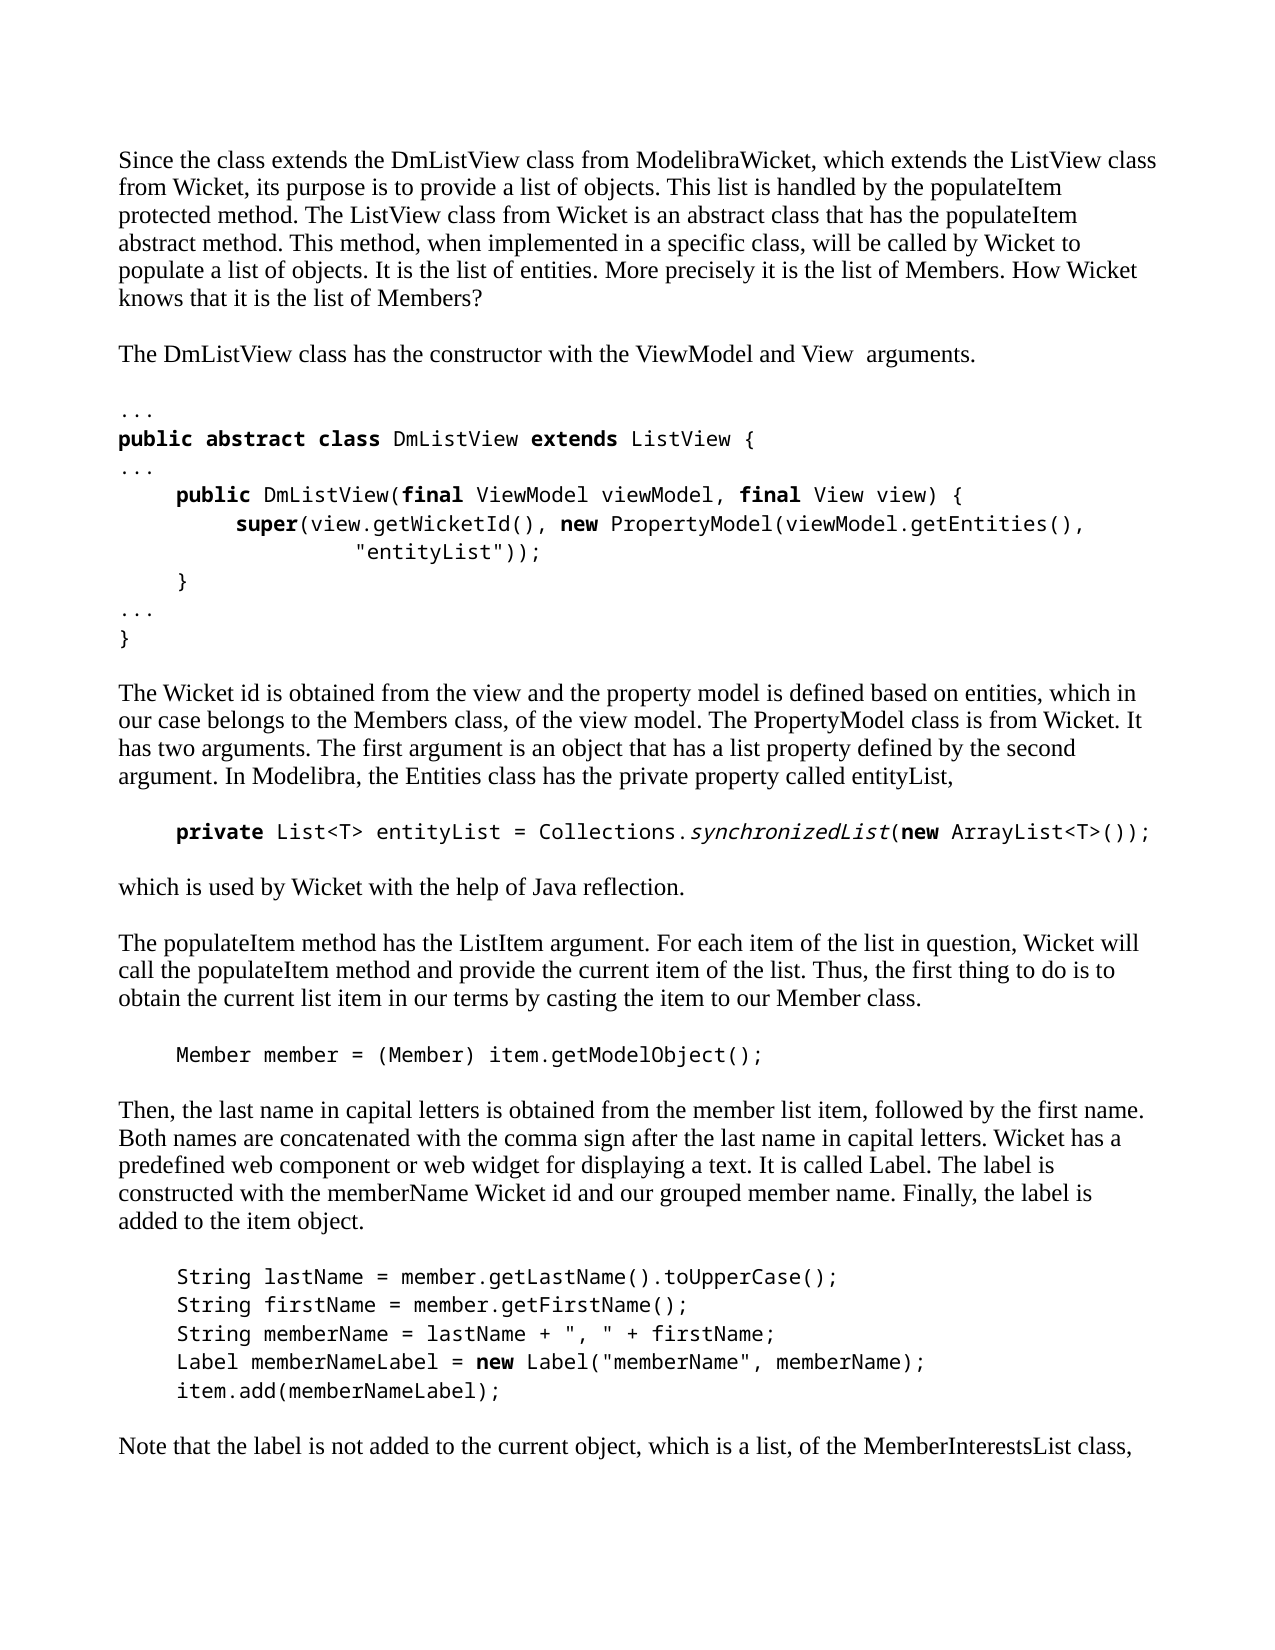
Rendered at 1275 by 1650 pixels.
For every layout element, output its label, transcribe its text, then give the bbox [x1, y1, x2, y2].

text The Wicket id is obtained from the view and the property model is defined based on entities, which in our case belongs to the Members class, of the view model. The PropertyModel class is from Wicket. It has two arguments. The first argument is an object that has a list property defined by the second argument. In Modelibra, the Entities class has the private property called entityList, [118, 679, 1157, 790]
text ... [118, 452, 1157, 481]
text ... [118, 594, 1157, 623]
text ... [118, 395, 1157, 424]
text private List<T> entityList = Collections.synchronizedList(new ArrayList<T>()); [118, 817, 1157, 846]
text String memberName = lastName + ", " + firstName; [118, 1319, 1157, 1347]
text Label memberNameLabel = new Label("memberName", memberName); [118, 1347, 1157, 1376]
text } [118, 623, 1157, 651]
text Then, the last name in capital letters is obtained from the member list item, followed by the first name. Both names are concatenated with the comma sign after the last name in capital letters. Wicket has a predefined web component or web widget for displaying a text. It is called Label. The label is constructed with the memberName Wicket id and our grouped member name. Finally, the label is added to the item object. [118, 1096, 1157, 1234]
text item.add(memberNameLabel); [118, 1376, 1157, 1404]
text Note that the label is not added to the current object, which is a list, of the MemberInterestsList class, [118, 1432, 1157, 1460]
text String lastName = member.getLastName().toUpperCase(); [118, 1262, 1157, 1291]
text The DmListView class has the constructor with the ViewModel and View arguments. [118, 340, 1157, 367]
text public abstract class DmListView extends ListView { [118, 424, 1157, 452]
text super(view.getWicketId(), new PropertyModel(viewModel.getEntities(), [118, 509, 1157, 537]
text Since the class extends the DmListView class from ModelibraWicket, which extends the ListView class from Wicket, its purpose is to provide a list of objects. This list is handled by the populateItem protected method. The ListView class from Wicket is an abstract class that has the populateItem abstract method. This method, when implemented in a specific class, will be called by Wicket to populate a list of objects. It is the list of entities. More precisely it is the list of Members. How Wicket knows that it is the list of Members? [118, 146, 1157, 312]
text which is used by Wicket with the help of Java reflection. [118, 873, 1157, 901]
text } [118, 566, 1157, 594]
text public DmListView(final ViewModel viewModel, final View view) { [118, 481, 1157, 509]
text The populateItem method has the ListItem argument. For each item of the list in question, Wicket will call the populateItem method and provide the current item of the list. Thus, the first thing to do is to obtain the current list item in our terms by casting the item to our Member class. [118, 929, 1157, 1012]
text String firstName = member.getFirstName(); [118, 1291, 1157, 1319]
text "entityList")); [118, 537, 1157, 566]
text Member member = (Member) item.getModelObject(); [118, 1040, 1157, 1068]
